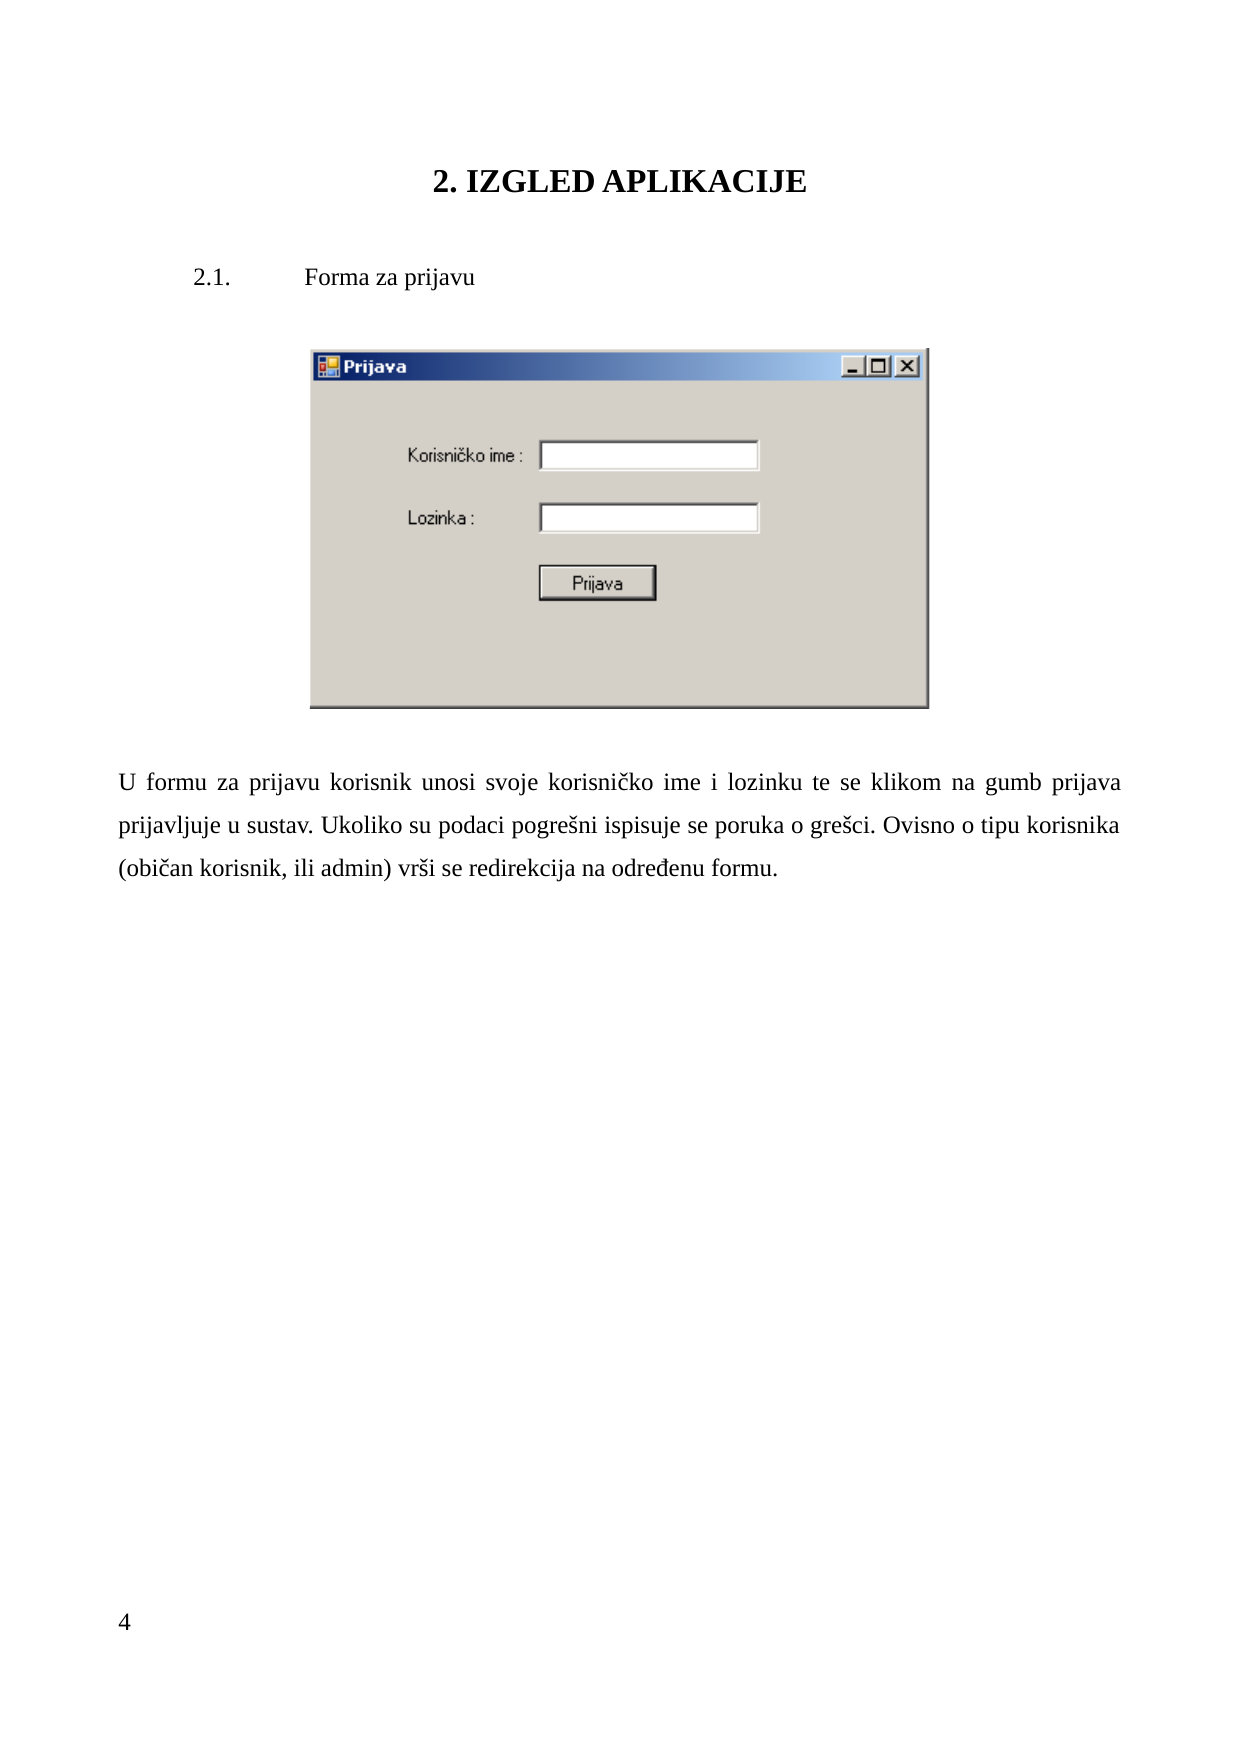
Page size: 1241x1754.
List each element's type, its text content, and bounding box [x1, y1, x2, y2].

picture [309, 348, 931, 709]
list Forma za prijavu [193, 262, 1122, 291]
text 2. IZGLED APLIKACIJE [118, 161, 1122, 199]
text U formu za prijavu korisnik unosi svoje korisničko ime i lozinku te se klikom na gumb prijava prijavljuje u sustav. Ukoliko su podaci pogrešni ispisuje se poruka o grešci. Ovisno o tipu korisnika (običan korisnik, ili admin) vrši se redirekcija na određenu formu. [118, 767, 1122, 882]
